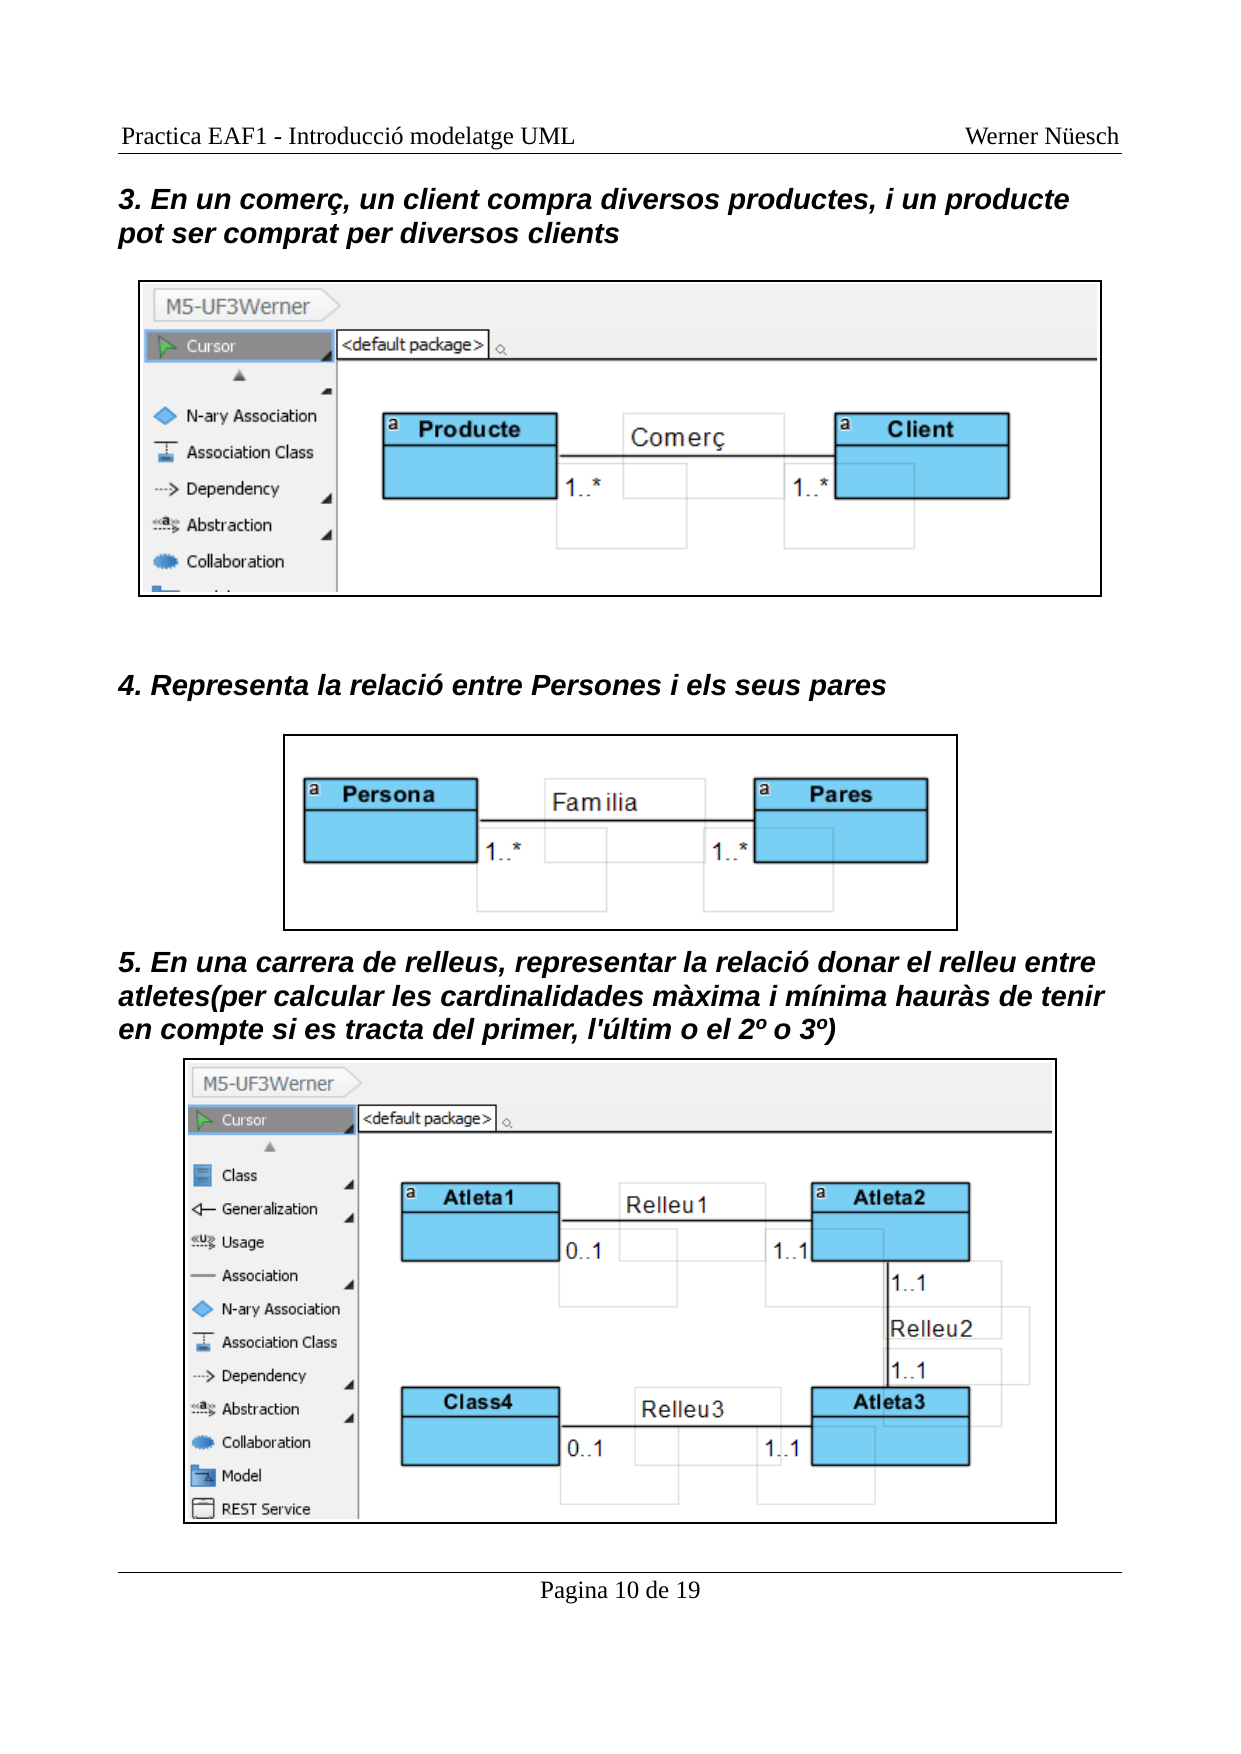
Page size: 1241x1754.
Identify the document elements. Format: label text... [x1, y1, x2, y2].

subtitle 4. Representa la relació entre Persones i els seus pares [118, 668, 1122, 701]
picture [143, 284, 1098, 592]
subtitle 3. En un comerç, un client compra diversos productes, i un producte pot ser comprat per diversos clients [118, 182, 1122, 249]
picture [287, 738, 953, 926]
subtitle 5. En una carrera de relleus, representar la relació donar el relleu entre atletes(per calcular les cardinalidades màxima i mínima hauràs de tenir en compte si es tracta del primer, l'últim o el 2º o 3º) [118, 945, 1122, 1046]
picture [188, 1063, 1053, 1519]
